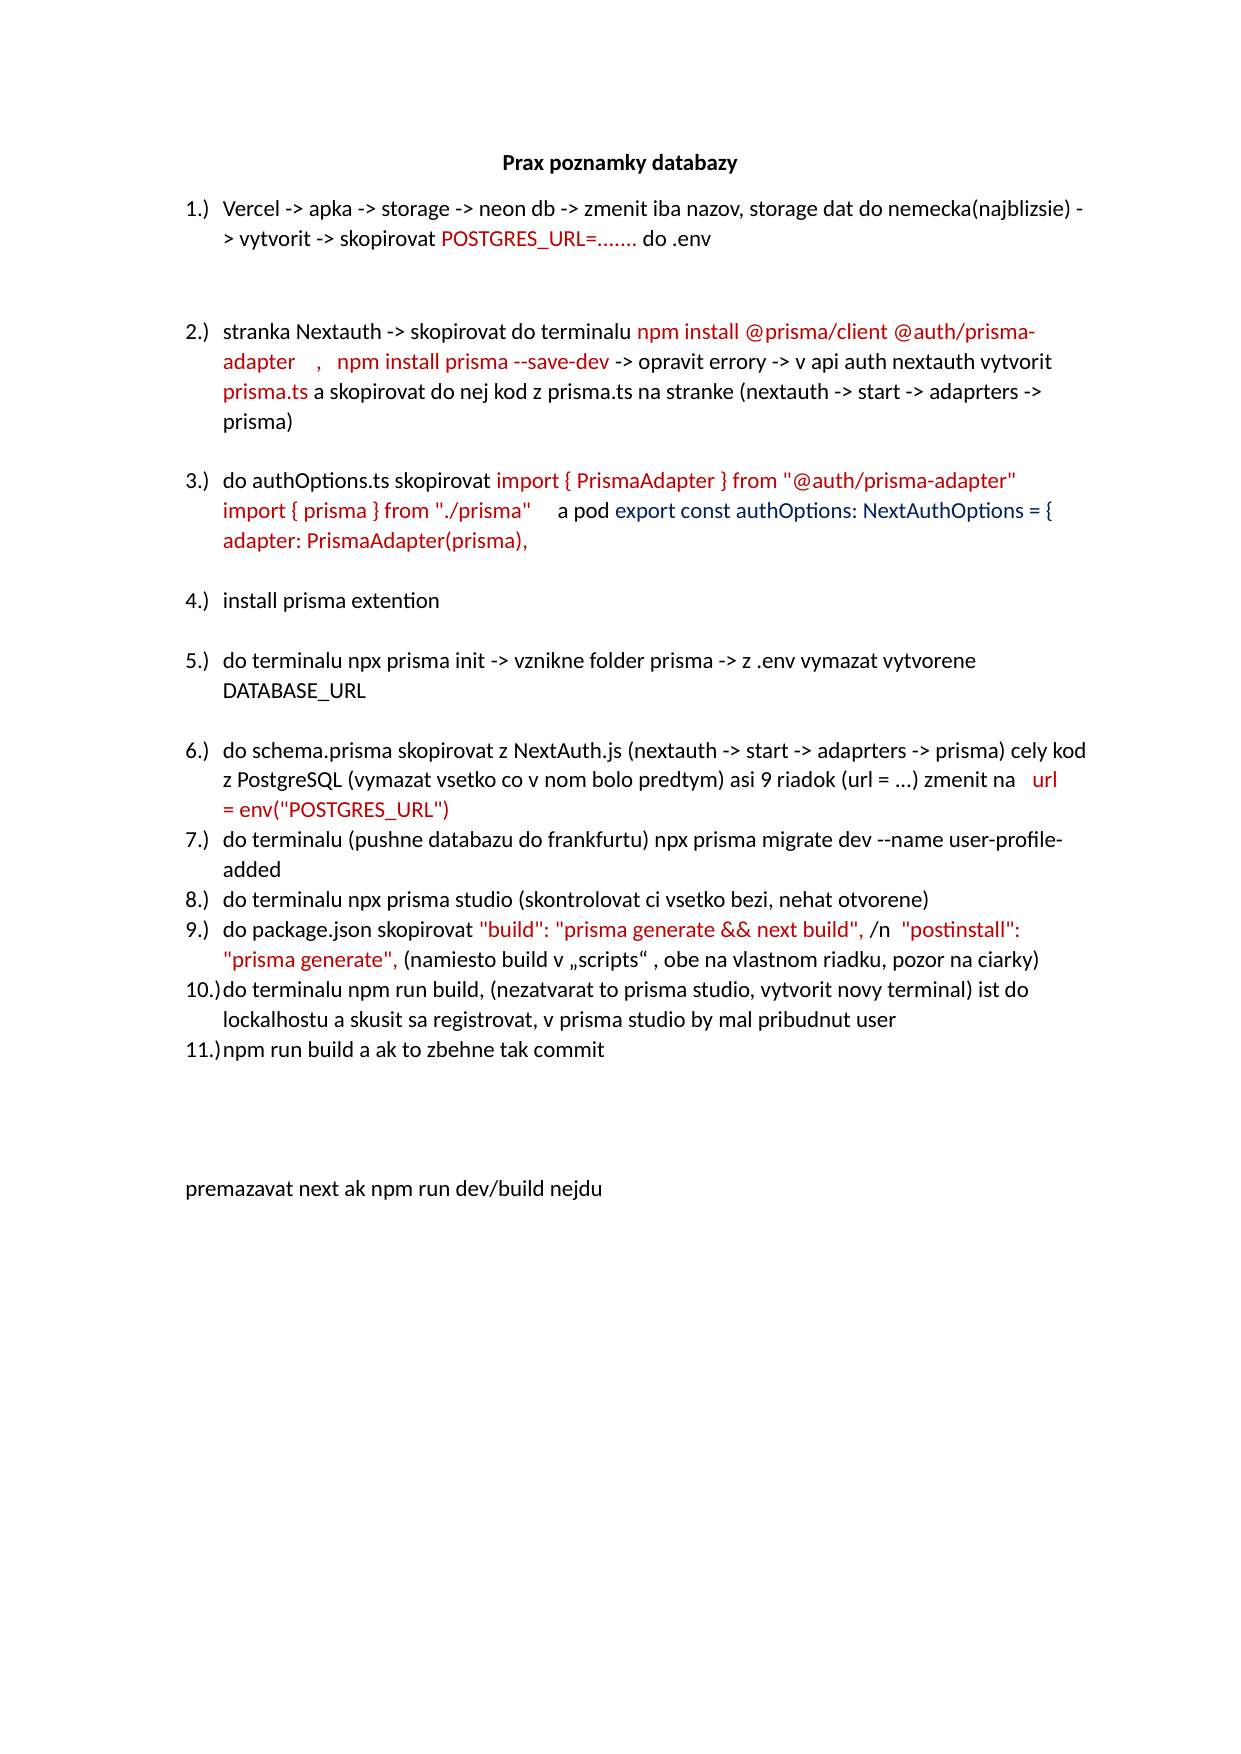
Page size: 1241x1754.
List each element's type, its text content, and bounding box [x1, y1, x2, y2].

list do terminalu npx prisma studio (skontrolovat ci vsetko bezi, nehat otvorene) [185, 885, 1093, 913]
text premazavat next ak npm run dev/build nejdu [185, 1174, 1093, 1202]
list npm run build a ak to zbehne tak commit [185, 1035, 1093, 1063]
text Prax poznamky databazy [148, 148, 1093, 176]
list do terminalu npm run build, (nezatvarat to prisma studio, vytvorit novy terminal) ist do lockalhostu a skusit sa registrovat, v prisma studio by mal pribudnut user [185, 975, 1093, 1033]
list do authOptions.ts skopirovat import { PrismaAdapter } from "@auth/prisma-adapter" import { prisma } from "./prisma" a pod export const authOptions: NextAuthOptions = { adapter: PrismaAdapter(prisma), [185, 467, 1093, 554]
list install prisma extention [185, 586, 1093, 614]
list stranka Nextauth -> skopirovat do terminalu npm install @prisma/client @auth/prisma-adapter , npm install prisma --save-dev -> opravit errory -> v api auth nextauth vytvorit prisma.ts a skopirovat do nej kod z prisma.ts na stranke (nextauth -> start -> adaprters -> prisma) [185, 317, 1093, 435]
list do package.json skopirovat "build": "prisma generate && next build", /n "postinstall": "prisma generate", (namiesto build v „scripts“ , obe na vlastnom riadku, pozor na ciarky) [185, 915, 1093, 973]
list do terminalu npx prisma init -> vznikne folder prisma -> z .env vymazat vytvorene DATABASE_URL [185, 646, 1093, 704]
list do terminalu (pushne databazu do frankfurtu) npx prisma migrate dev --name user-profile-added [185, 825, 1093, 883]
list do schema.prisma skopirovat z NextAuth.js (nextauth -> start -> adaprters -> prisma) cely kod z PostgreSQL (vymazat vsetko co v nom bolo predtym) asi 9 riadok (url = ...) zmenit na url = env("POSTGRES_URL") [185, 736, 1093, 823]
list Vercel -> apka -> storage -> neon db -> zmenit iba nazov, storage dat do nemecka(najblizsie) -> vytvorit -> skopirovat POSTGRES_URL=....... do .env [185, 194, 1093, 252]
